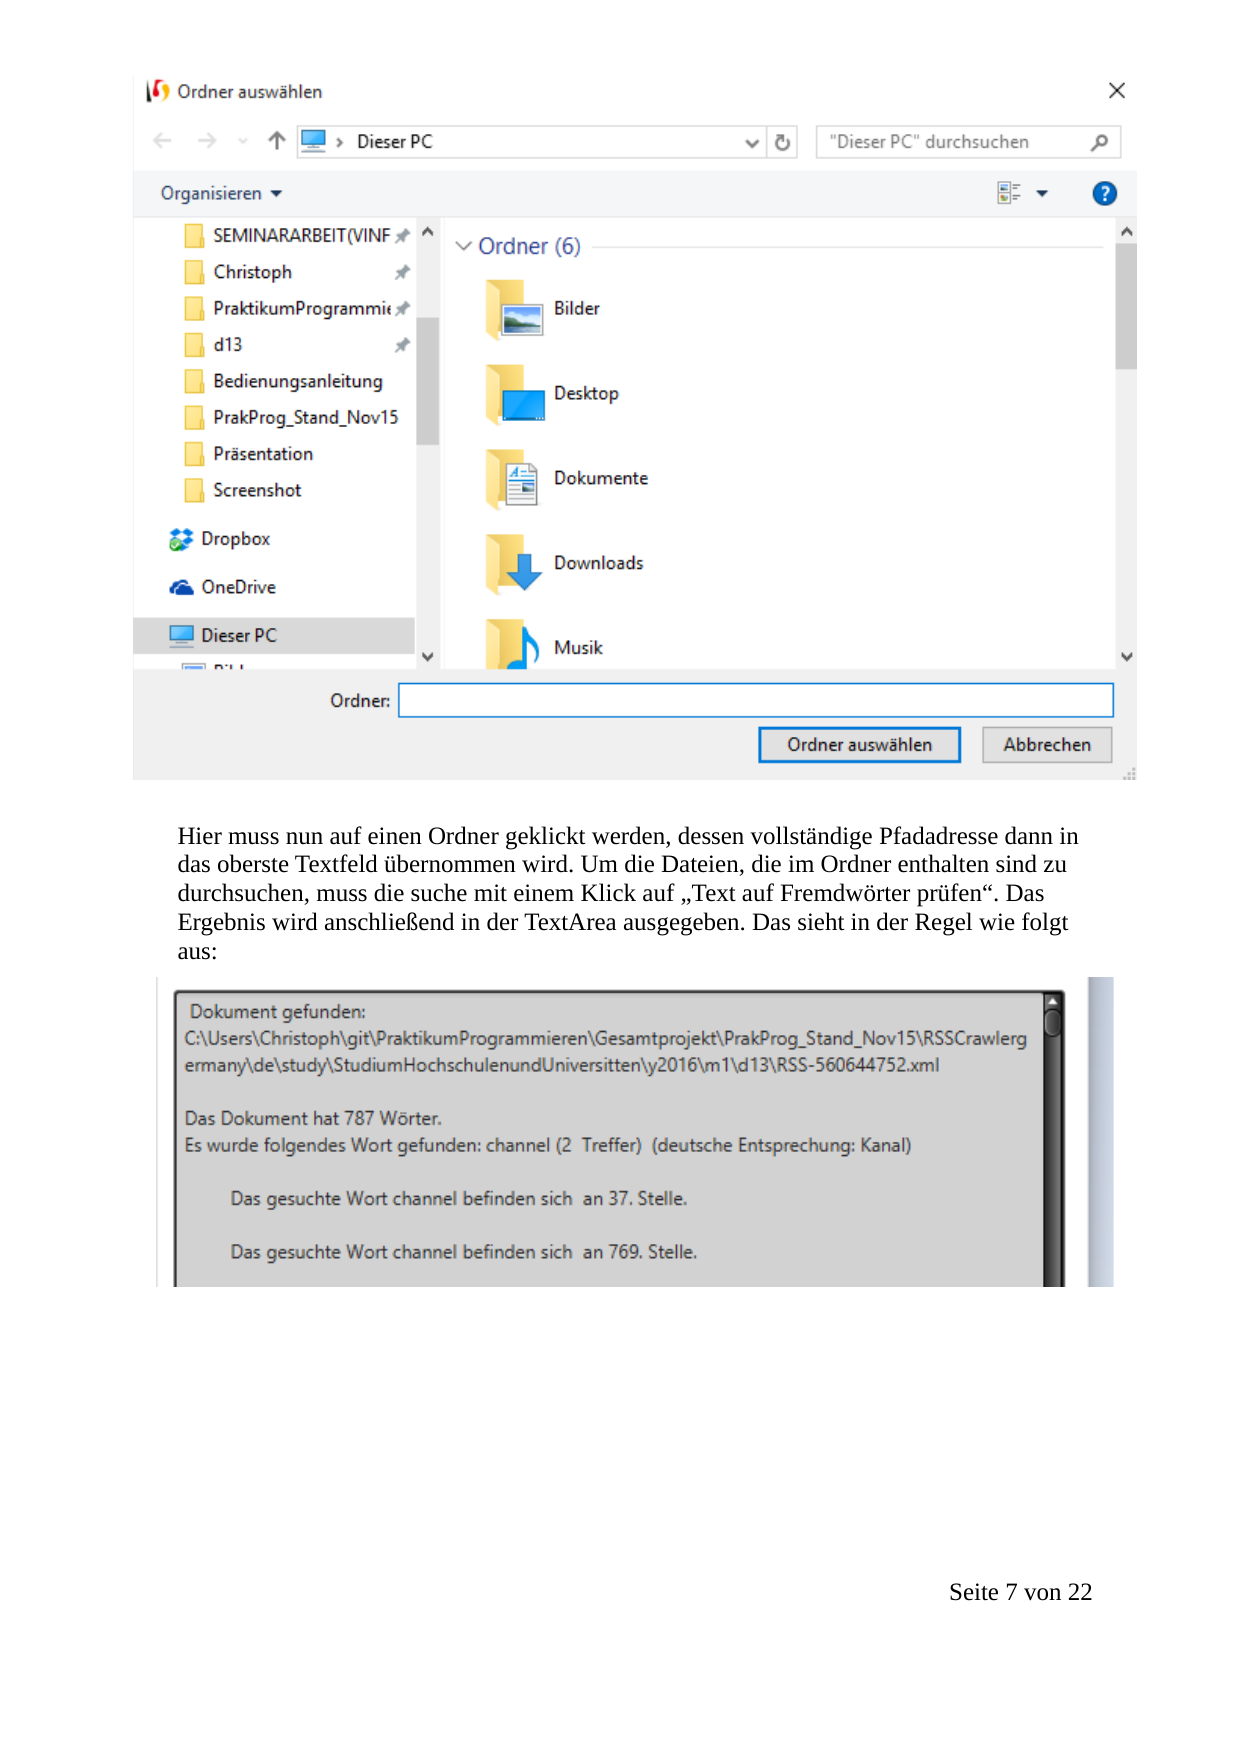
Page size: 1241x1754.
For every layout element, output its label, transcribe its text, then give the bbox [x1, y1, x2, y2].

picture [156, 977, 1114, 1287]
picture [132, 75, 1137, 780]
text Hier muss nun auf einen Ordner geklickt werden, dessen vollständige Pfadadresse dann in das oberste Textfeld übernommen wird. Um die Dateien, die im Ordner enthalten sind zu durchsuchen, muss die suche mit einem Klick auf „Text auf Fremdwörter prüfen“. Das Ergebnis wird anschließend in der TextArea ausgegeben. Das sieht in der Regel wie folgt aus: [177, 821, 1093, 964]
